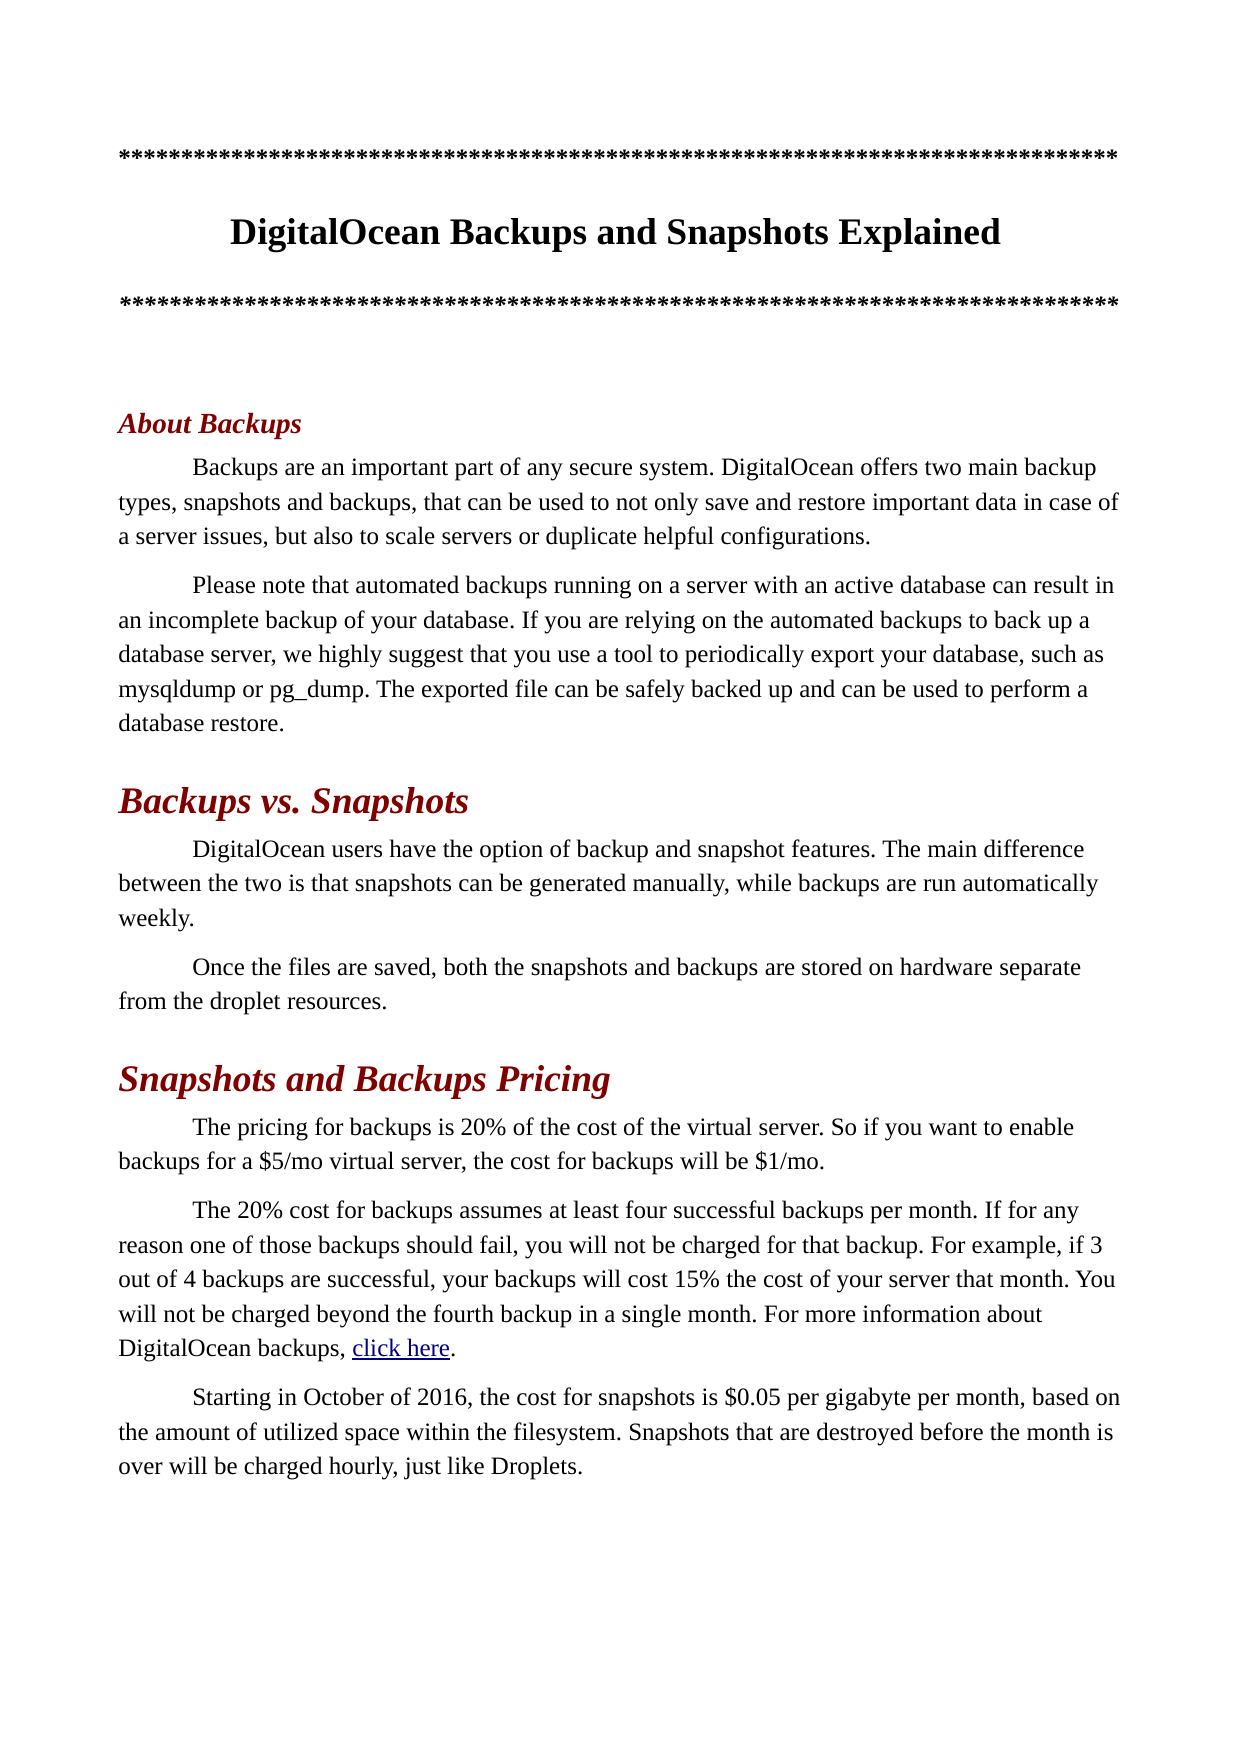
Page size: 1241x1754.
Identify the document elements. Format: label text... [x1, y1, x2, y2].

subtitle ******************************************************************************** [118, 143, 1122, 172]
subtitle Backups vs. Snapshots [118, 778, 1122, 821]
text The pricing for backups is 20% of the cost of the virtual server. So if you want to enable backups for a $5/mo virtual server, the cost for backups will be $1/mo. [118, 1112, 1122, 1175]
text Starting in October of 2016, the cost for snapshots is $0.05 per gigabyte per month, based on the amount of utilized space within the filesystem. Snapshots that are destroyed before the month is over will be charged hourly, just like Droplets. [118, 1382, 1122, 1480]
text The 20% cost for backups assumes at least four successful backups per month. If for any reason one of those backups should fail, you will not be charged for that backup. For example, if 3 out of 4 backups are successful, your backups will cost 15% the cost of your server that month. You will not be charged beyond the fourth backup in a single month. For more information about DigitalOcean backups, click here. [118, 1196, 1122, 1362]
subtitle About Backups [118, 406, 1122, 440]
text DigitalOcean users have the option of backup and snapshot features. The main difference between the two is that snapshots can be generated manually, while backups are run automatically weekly. [118, 834, 1122, 932]
subtitle DigitalOcean Backups and Snapshots Explained [118, 209, 1122, 252]
text Please note that automated backups running on a server with an active database can result in an incomplete backup of your database. If you are relying on the automated backups to back up a database server, we highly suggest that you use a tool to periodically export your database, such as mysqldump or pg_dump. The exported file can be safely backed up and can be used to perform a database restore. [118, 571, 1122, 737]
text Once the files are saved, both the snapshots and backups are stored on hardware separate from the droplet resources. [118, 952, 1122, 1015]
subtitle ******************************************************************************** [118, 290, 1122, 319]
text Backups are an important part of any secure system. DigitalOcean offers two main backup types, snapshots and backups, that can be used to not only save and restore important data in case of a server issues, but also to scale servers or duplicate helpful configurations. [118, 452, 1122, 550]
subtitle Snapshots and Backups Pricing [118, 1056, 1122, 1099]
